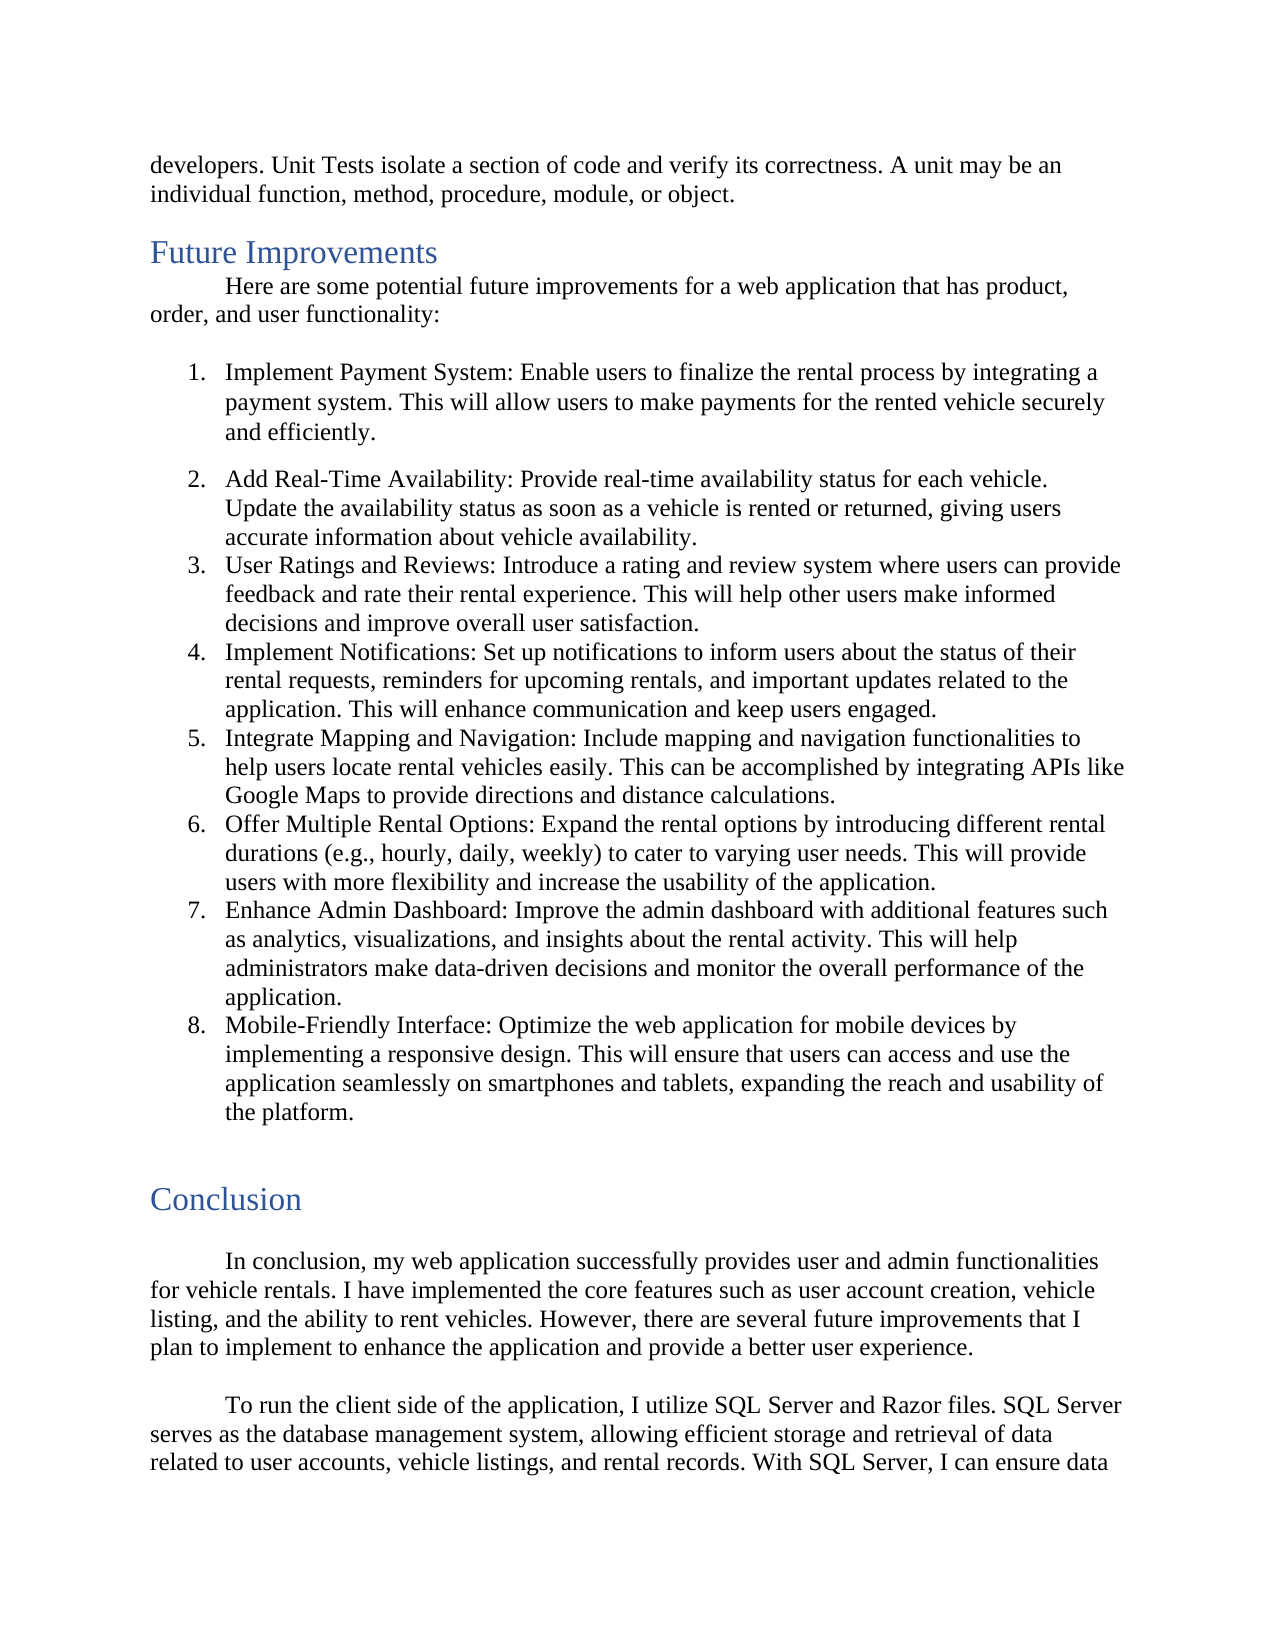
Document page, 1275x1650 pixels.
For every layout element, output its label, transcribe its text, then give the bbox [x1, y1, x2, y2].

text In conclusion, my web application successfully provides user and admin functionalities for vehicle rentals. I have implemented the core features such as user account creation, vehicle listing, and the ability to rent vehicles. However, there are several future improvements that I plan to implement to enhance the application and provide a better user experience. [150, 1246, 1125, 1361]
list Offer Multiple Rental Options: Expand the rental options by introducing different rental durations (e.g., hourly, daily, weekly) to cater to varying user needs. This will provide users with more flexibility and increase the usability of the application. [187, 809, 1125, 895]
list Implement Notifications: Set up notifications to inform users about the status of their rental requests, reminders for upcoming rentals, and important updates related to the application. This will enhance communication and keep users engaged. [187, 637, 1125, 723]
text Here are some potential future improvements for a web application that has product, order, and user functionality: [150, 271, 1125, 328]
subtitle Future Improvements [150, 232, 1125, 271]
text To run the client side of the application, I utilize SQL Server and Razor files. SQL Server serves as the database management system, allowing efficient storage and retrieval of data related to user accounts, vehicle listings, and rental records. With SQL Server, I can ensure data [150, 1390, 1125, 1476]
list Add Real-Time Availability: Provide real-time availability status for each vehicle. Update the availability status as soon as a vehicle is rented or returned, giving users accurate information about vehicle availability. [187, 464, 1125, 550]
list User Ratings and Reviews: Introduce a rating and review system where users can provide feedback and rate their rental experience. This will help other users make informed decisions and improve overall user satisfaction. [187, 550, 1125, 637]
subtitle Conclusion [150, 1179, 1125, 1217]
list Enhance Admin Dashboard: Improve the admin dashboard with additional features such as analytics, visualizations, and insights about the rental activity. This will help administrators make data-driven decisions and monitor the overall performance of the application. [187, 895, 1125, 1010]
list Integrate Mapping and Navigation: Include mapping and navigation functionalities to help users locate rental vehicles easily. This can be accomplished by integrating APIs like Google Maps to provide directions and distance calculations. [187, 723, 1125, 809]
list Implement Payment System: Enable users to finalize the rental process by integrating a payment system. This will allow users to make payments for the rented vehicle securely and efficiently. [187, 357, 1125, 446]
text developers. Unit Tests isolate a section of code and verify its correctness. A unit may be an individual function, method, procedure, module, or object. [150, 150, 1125, 207]
list Mobile-Friendly Interface: Optimize the web application for mobile devices by implementing a responsive design. This will ensure that users can access and use the application seamlessly on smartphones and tablets, expanding the reach and usability of the platform. [187, 1010, 1125, 1125]
